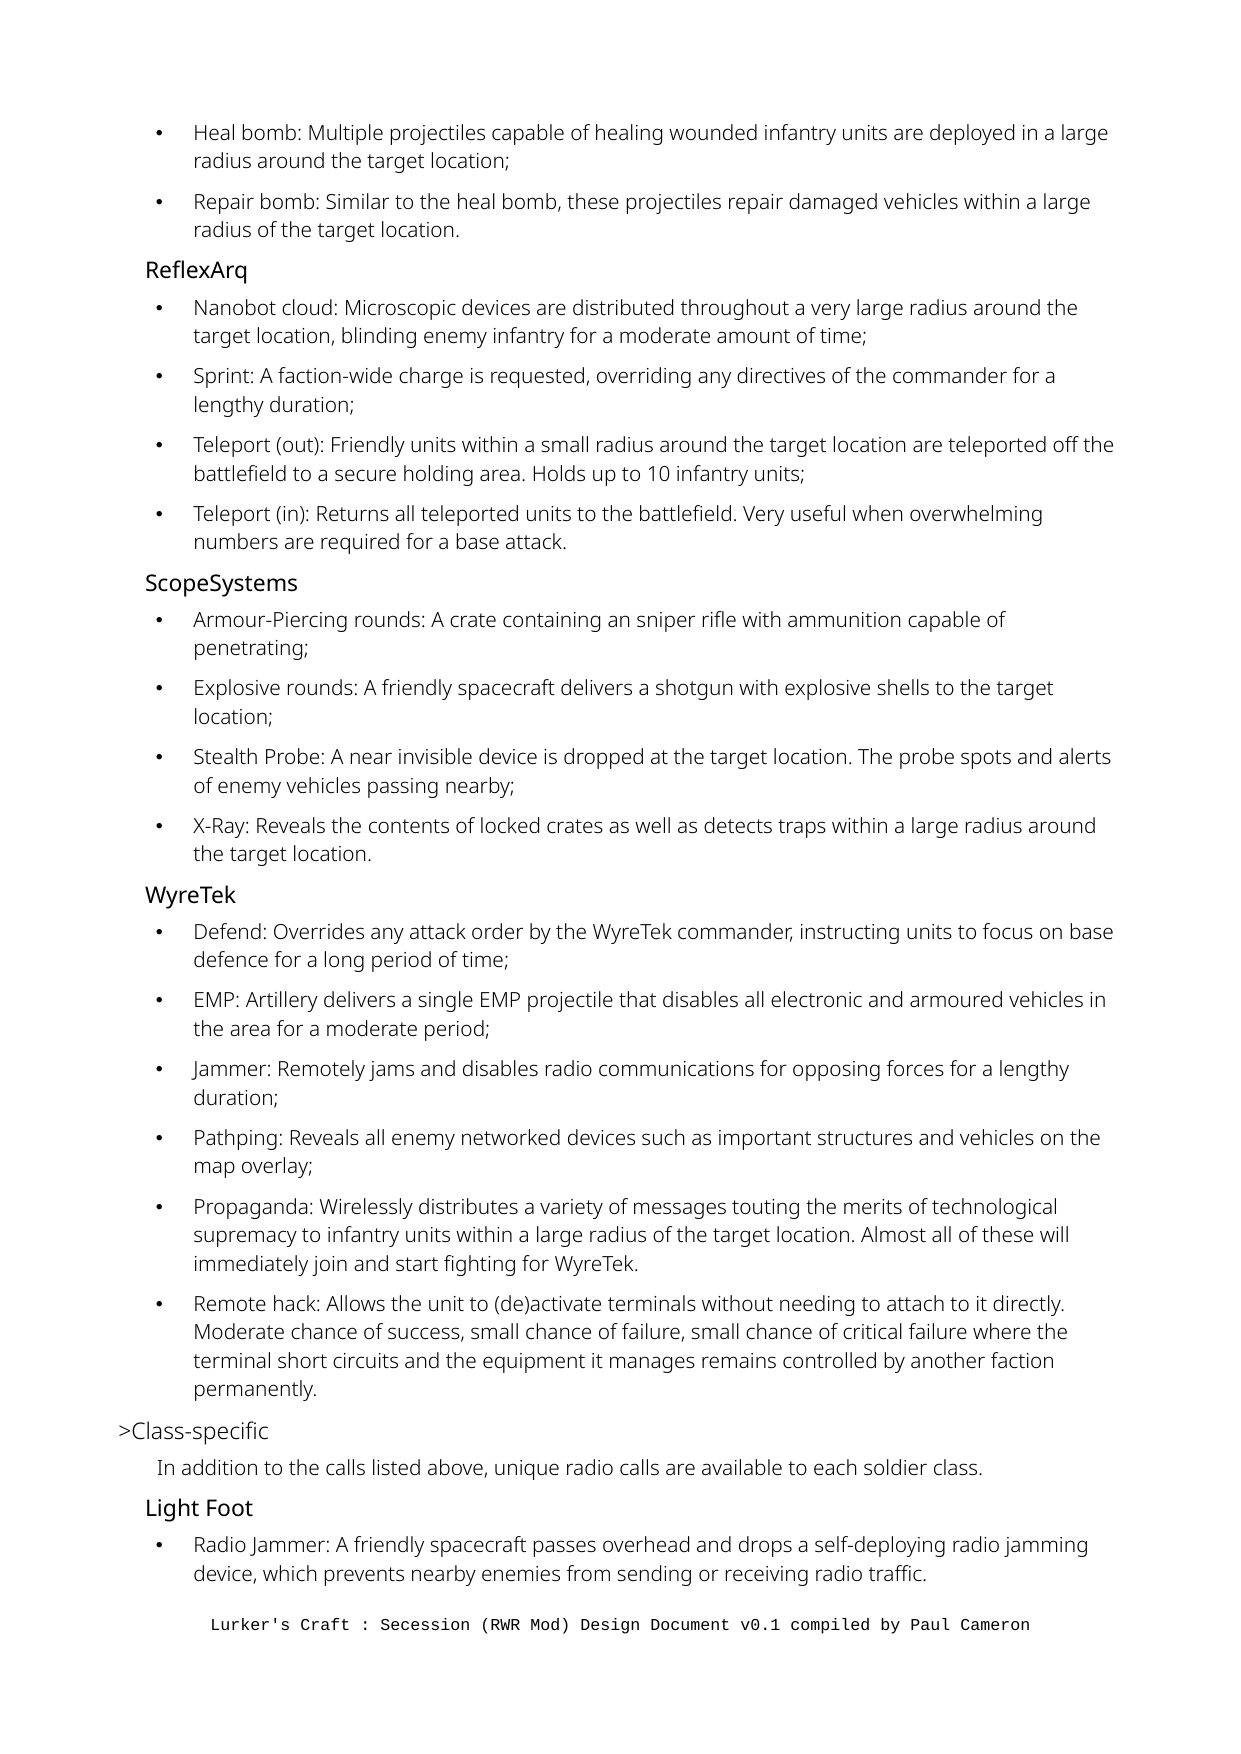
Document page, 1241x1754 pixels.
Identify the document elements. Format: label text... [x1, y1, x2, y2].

list Defend: Overrides any attack order by the WyreTek commander, instructing units to focus on base defence for a long period of time; [156, 917, 1122, 974]
list Jammer: Remotely jams and disables radio communications for opposing forces for a lengthy duration; [156, 1054, 1122, 1111]
list X-Ray: Reveals the contents of locked crates as well as detects traps within a large radius around the target location. [156, 811, 1122, 868]
list Remote hack: Allows the unit to (de)activate terminals without needing to attach to it directly. Moderate chance of success, small chance of failure, small chance of critical failure where the terminal short circuits and the equipment it manages remains controlled by another faction permanently. [156, 1289, 1122, 1403]
list Propaganda: Wirelessly distributes a variety of messages touting the merits of technological supremacy to infantry units within a large radius of the target location. Almost all of these will immediately join and start fighting for WyreTek. [156, 1192, 1122, 1277]
list Radio Jammer: A friendly spacecraft passes overhead and drops a self-deploying radio jamming device, which prevents nearby enemies from sending or receiving radio traffic. [156, 1530, 1122, 1587]
list Heal bomb: Multiple projectiles capable of healing wounded infantry units are deployed in a large radius around the target location; [156, 118, 1122, 175]
list Stealth Probe: A near invisible device is dropped at the target location. The probe spots and alerts of enemy vehicles passing nearby; [156, 742, 1122, 799]
list Repair bomb: Similar to the heal bomb, these projectiles repair damaged vehicles within a large radius of the target location. [156, 187, 1122, 244]
list EMP: Artillery delivers a single EMP projectile that disables all electronic and armoured vehicles in the area for a moderate period; [156, 986, 1122, 1042]
list Teleport (out): Friendly units within a small radius around the target location are teleported off the battlefield to a secure holding area. Holds up to 10 infantry units; [156, 430, 1122, 487]
list Nanobot cloud: Microscopic devices are distributed throughout a very large radius around the target location, blinding enemy infantry for a moderate amount of time; [156, 293, 1122, 349]
subtitle WyreTek [136, 878, 1122, 910]
subtitle Light Foot [136, 1492, 1122, 1523]
subtitle ScopeSystems [136, 566, 1122, 598]
list Explosive rounds: A friendly spacecraft delivers a shotgun with explosive shells to the target location; [156, 673, 1122, 730]
subtitle ReflexArq [136, 254, 1122, 286]
list Pathping: Reveals all enemy networked devices such as important structures and vehicles on the map overlay; [156, 1123, 1122, 1180]
text In addition to the calls listed above, unique radio calls are available to each soldier class. [118, 1453, 1122, 1481]
list Teleport (in): Returns all teleported units to the battlefield. Very useful when overwhelming numbers are required for a base attack. [156, 499, 1122, 556]
list Sprint: A faction-wide charge is requested, overriding any directives of the commander for a lengthy duration; [156, 361, 1122, 418]
subtitle >Class-specific [118, 1415, 1122, 1446]
list Armour-Piercing rounds: A crate containing an sniper rifle with ammunition capable of penetrating; [156, 605, 1122, 662]
